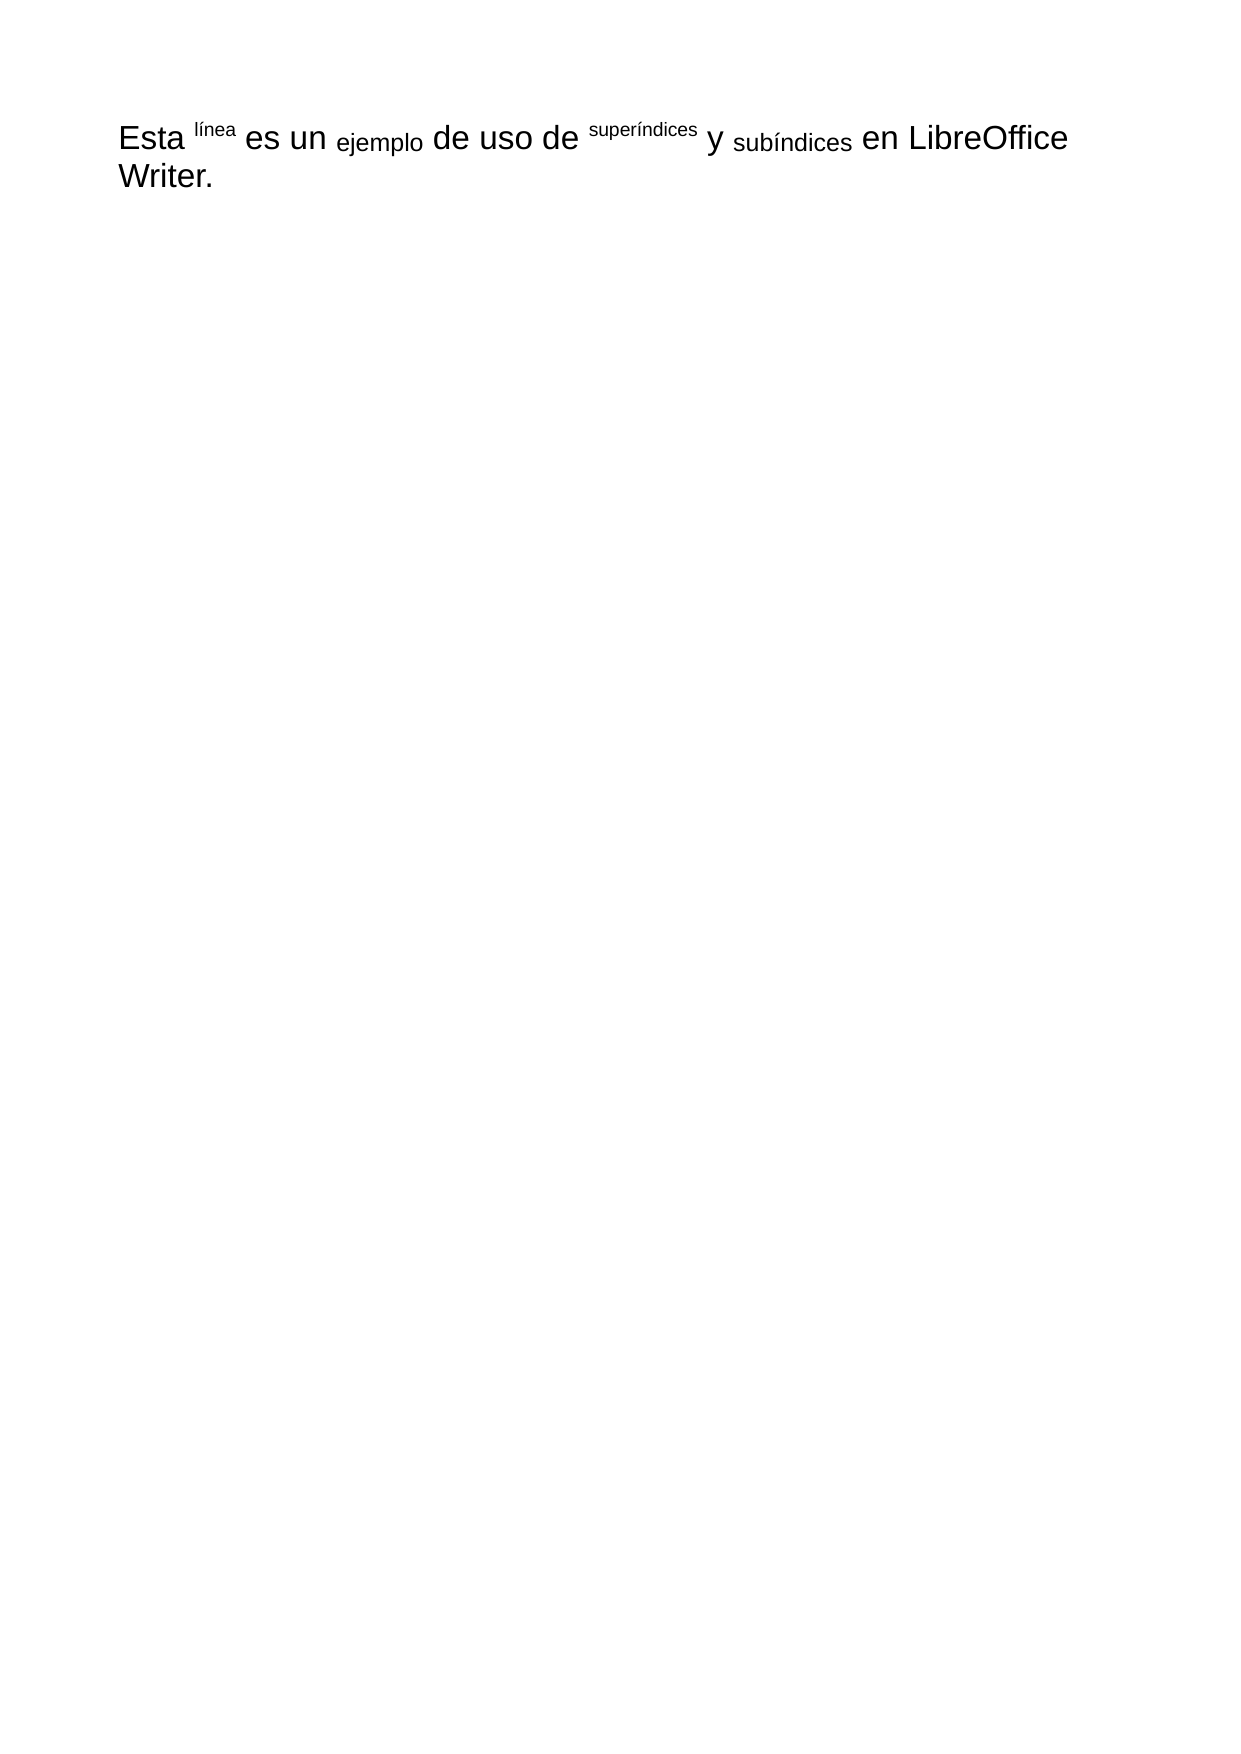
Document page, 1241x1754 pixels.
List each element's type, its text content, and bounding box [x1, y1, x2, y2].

text Esta línea es un ejemplo de uso de superíndices y subíndices en LibreOffice Writer. [118, 118, 1122, 195]
